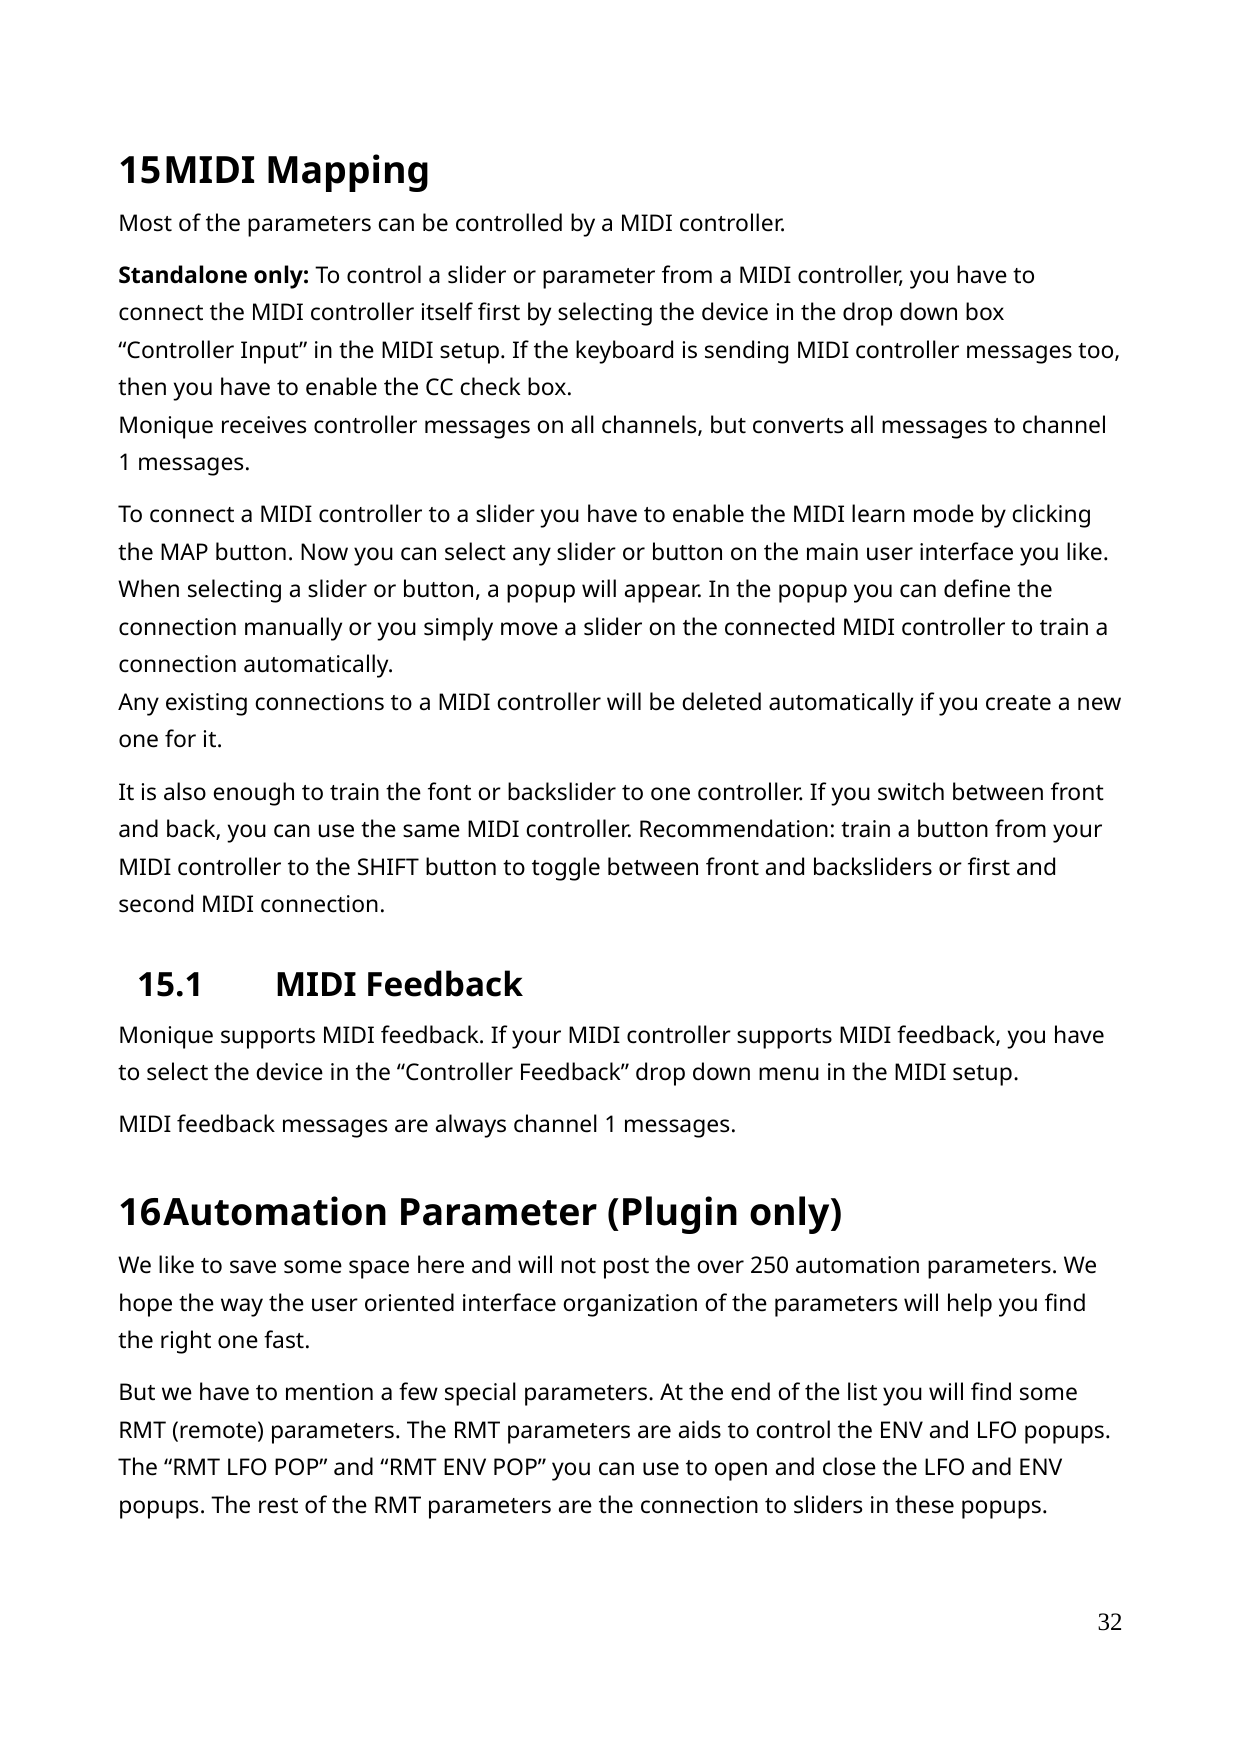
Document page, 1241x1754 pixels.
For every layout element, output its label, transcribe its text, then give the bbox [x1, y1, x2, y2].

text But we have to mention a few special parameters. At the end of the list you will find some RMT (remote) parameters. The RMT parameters are aids to control the ENV and LFO popups. The “RMT LFO POP” and “RMT ENV POP” you can use to open and close the LFO and ENV popups. The rest of the RMT parameters are the connection to sliders in these popups. [118, 1376, 1122, 1520]
text It is also enough to train the font or backslider to one controller. If you switch between front and back, you can use the same MIDI controller. Recommendation: train a button from your MIDI controller to the SHIFT button to toggle between front and backsliders or first and second MIDI connection. [118, 775, 1122, 919]
text Monique supports MIDI feedback. If your MIDI controller supports MIDI feedback, you have to select the device in the “Controller Feedback” drop down menu in the MIDI setup. [118, 1019, 1122, 1087]
text Standalone only: To control a slider or parameter from a MIDI controller, you have to connect the MIDI controller itself first by selecting the device in the drop down box “Controller Input” in the MIDI setup. If the keyboard is sending MIDI controller messages too, then you have to enable the CC check box. Monique receives controller messages on all channels, but converts all messages to channel 1 messages. [118, 259, 1122, 477]
subtitle MIDI Mapping [118, 143, 1122, 194]
subtitle MIDI Feedback [137, 961, 1122, 1006]
subtitle Automation Parameter (Plugin only) [118, 1185, 1122, 1236]
text To connect a MIDI controller to a slider you have to enable the MIDI learn mode by clicking the MAP button. Now you can select any slider or button on the main user interface you like. When selecting a slider or button, a popup will appear. In the popup you can define the connection manually or you simply move a slider on the connected MIDI controller to train a connection automatically. Any existing connections to a MIDI controller will be deleted automatically if you create a new one for it. [118, 498, 1122, 754]
text We like to save some space here and will not post the over 250 automation parameters. We hope the way the user oriented interface organization of the parameters will help you find the right one fast. [118, 1249, 1122, 1355]
text MIDI feedback messages are always channel 1 messages. [118, 1108, 1122, 1139]
text Most of the parameters can be controlled by a MIDI controller. [118, 207, 1122, 238]
